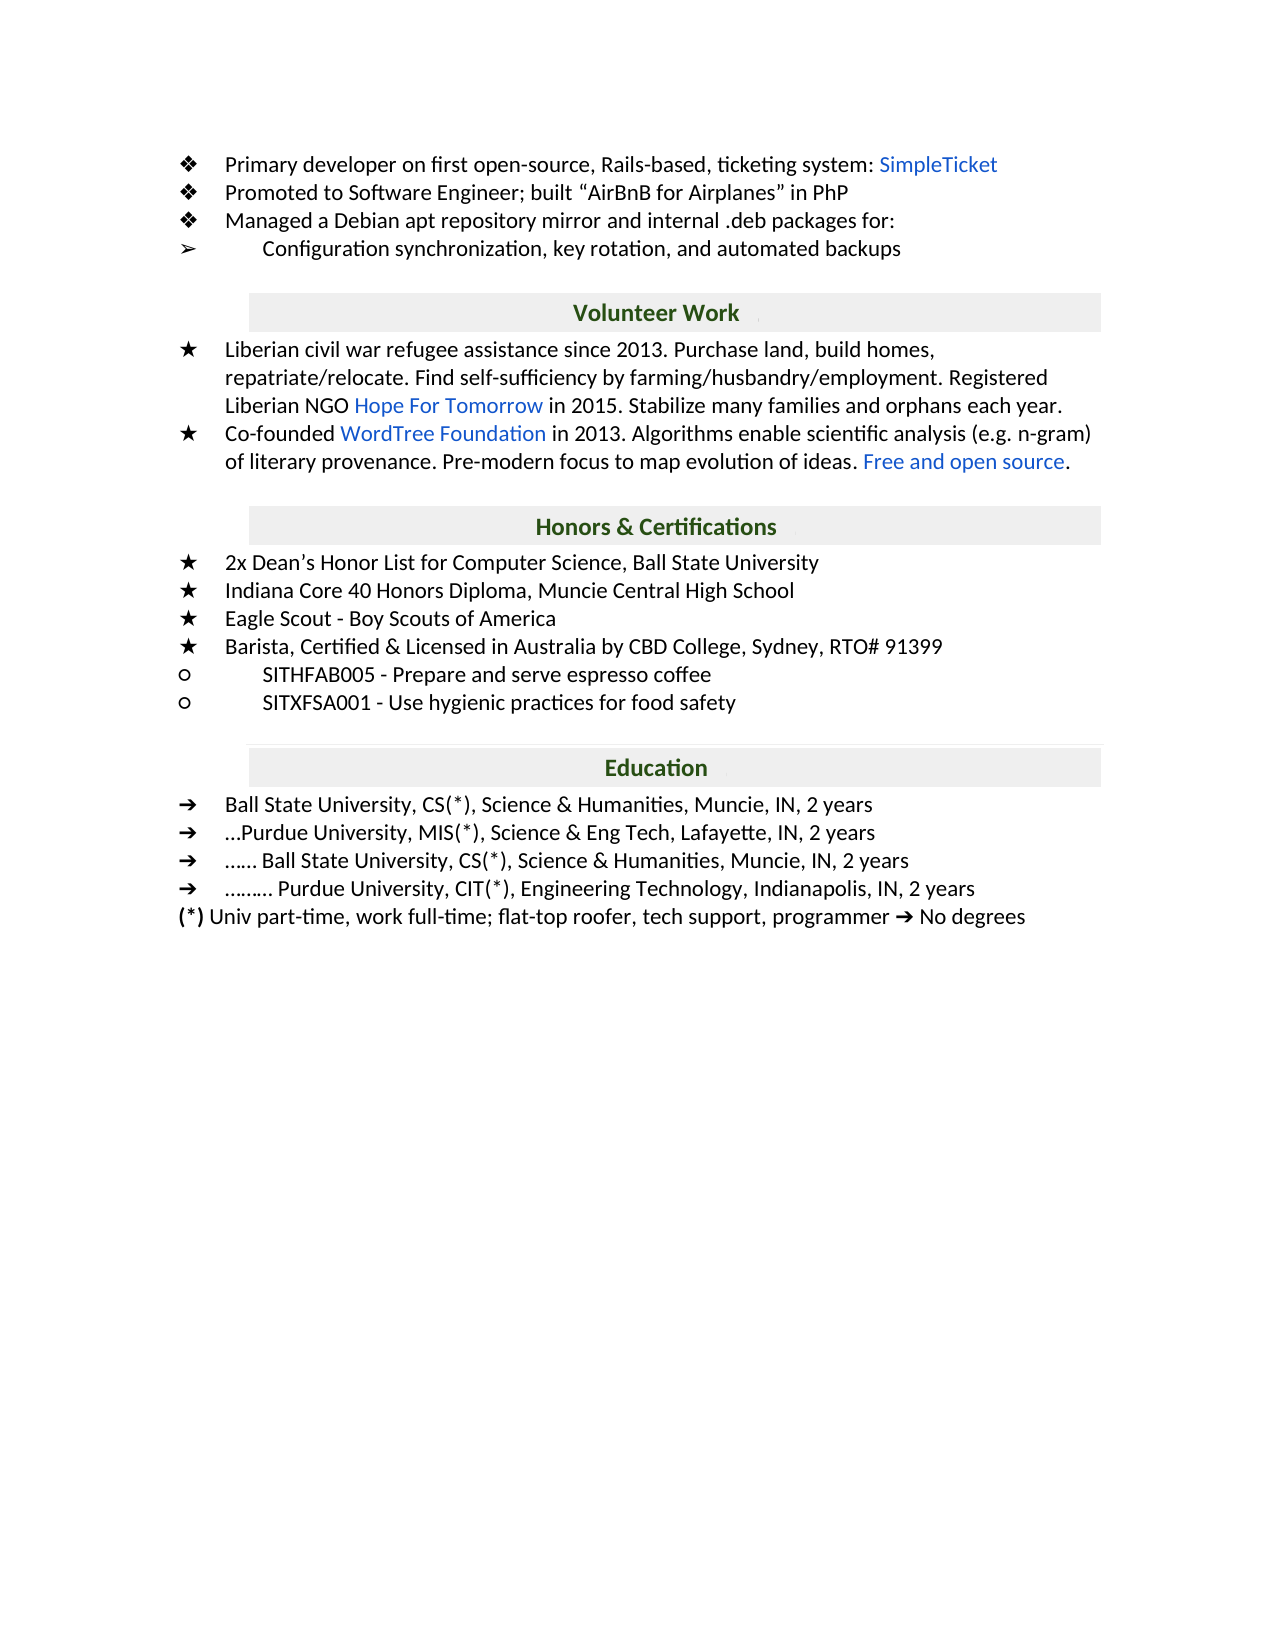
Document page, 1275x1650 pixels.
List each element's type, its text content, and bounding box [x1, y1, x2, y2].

list 2x Dean’s Honor List for Computer Science, Ball State University [178, 548, 1097, 576]
list Indiana Core 40 Honors Diploma, Muncie Central High School [178, 576, 1097, 604]
list SITHFAB005 - Prepare and serve espresso coffee [178, 661, 1097, 688]
subtitle Volunteer Work [249, 293, 1101, 332]
list Barista, Certified & Licensed in Australia by CBD College, Sydney, RTO# 91399 [178, 632, 1097, 661]
list ……… Purdue University, CIT(*), Engineering Technology, Indianapolis, IN, 2 years [178, 874, 1097, 902]
list Primary developer on first open-source, Rails-based, ticketing system: SimpleTicket [178, 150, 1097, 178]
list Configuration synchronization, key rotation, and automated backups [178, 234, 1097, 262]
list Co-founded WordTree Foundation in 2013. Algorithms enable scientific analysis (e.g. n-gram) of literary provenance. Pre-modern focus to map evolution of ideas. Free and open source. [178, 419, 1097, 475]
list Promoted to Software Engineer; built “AirBnB for Airplanes” in PhP [178, 178, 1097, 206]
subtitle Honors & Certifications [249, 506, 1101, 545]
subtitle Education [249, 748, 1101, 787]
list SITXFSA001 - Use hygienic practices for food safety [178, 688, 1097, 717]
list Liberian civil war refugee assistance since 2013. Purchase land, build homes, repatriate/relocate. Find self-sufficiency by farming/husbandry/employment. Registered Liberian NGO Hope For Tomorrow in 2015. Stabilize many families and orphans each year. [178, 335, 1097, 419]
text (*) Univ part-time, work full-time; flat-top roofer, tech support, programmer ➔ No degrees [178, 902, 1097, 930]
list …… Ball State University, CS(*), Science & Humanities, Muncie, IN, 2 years [178, 846, 1097, 874]
list Managed a Debian apt repository mirror and internal .deb packages for: [178, 206, 1097, 234]
list Eagle Scout - Boy Scouts of America [178, 604, 1097, 632]
list Ball State University, CS(*), Science & Humanities, Muncie, IN, 2 years [178, 790, 1097, 818]
list …Purdue University, MIS(*), Science & Eng Tech, Lafayette, IN, 2 years [178, 818, 1097, 846]
